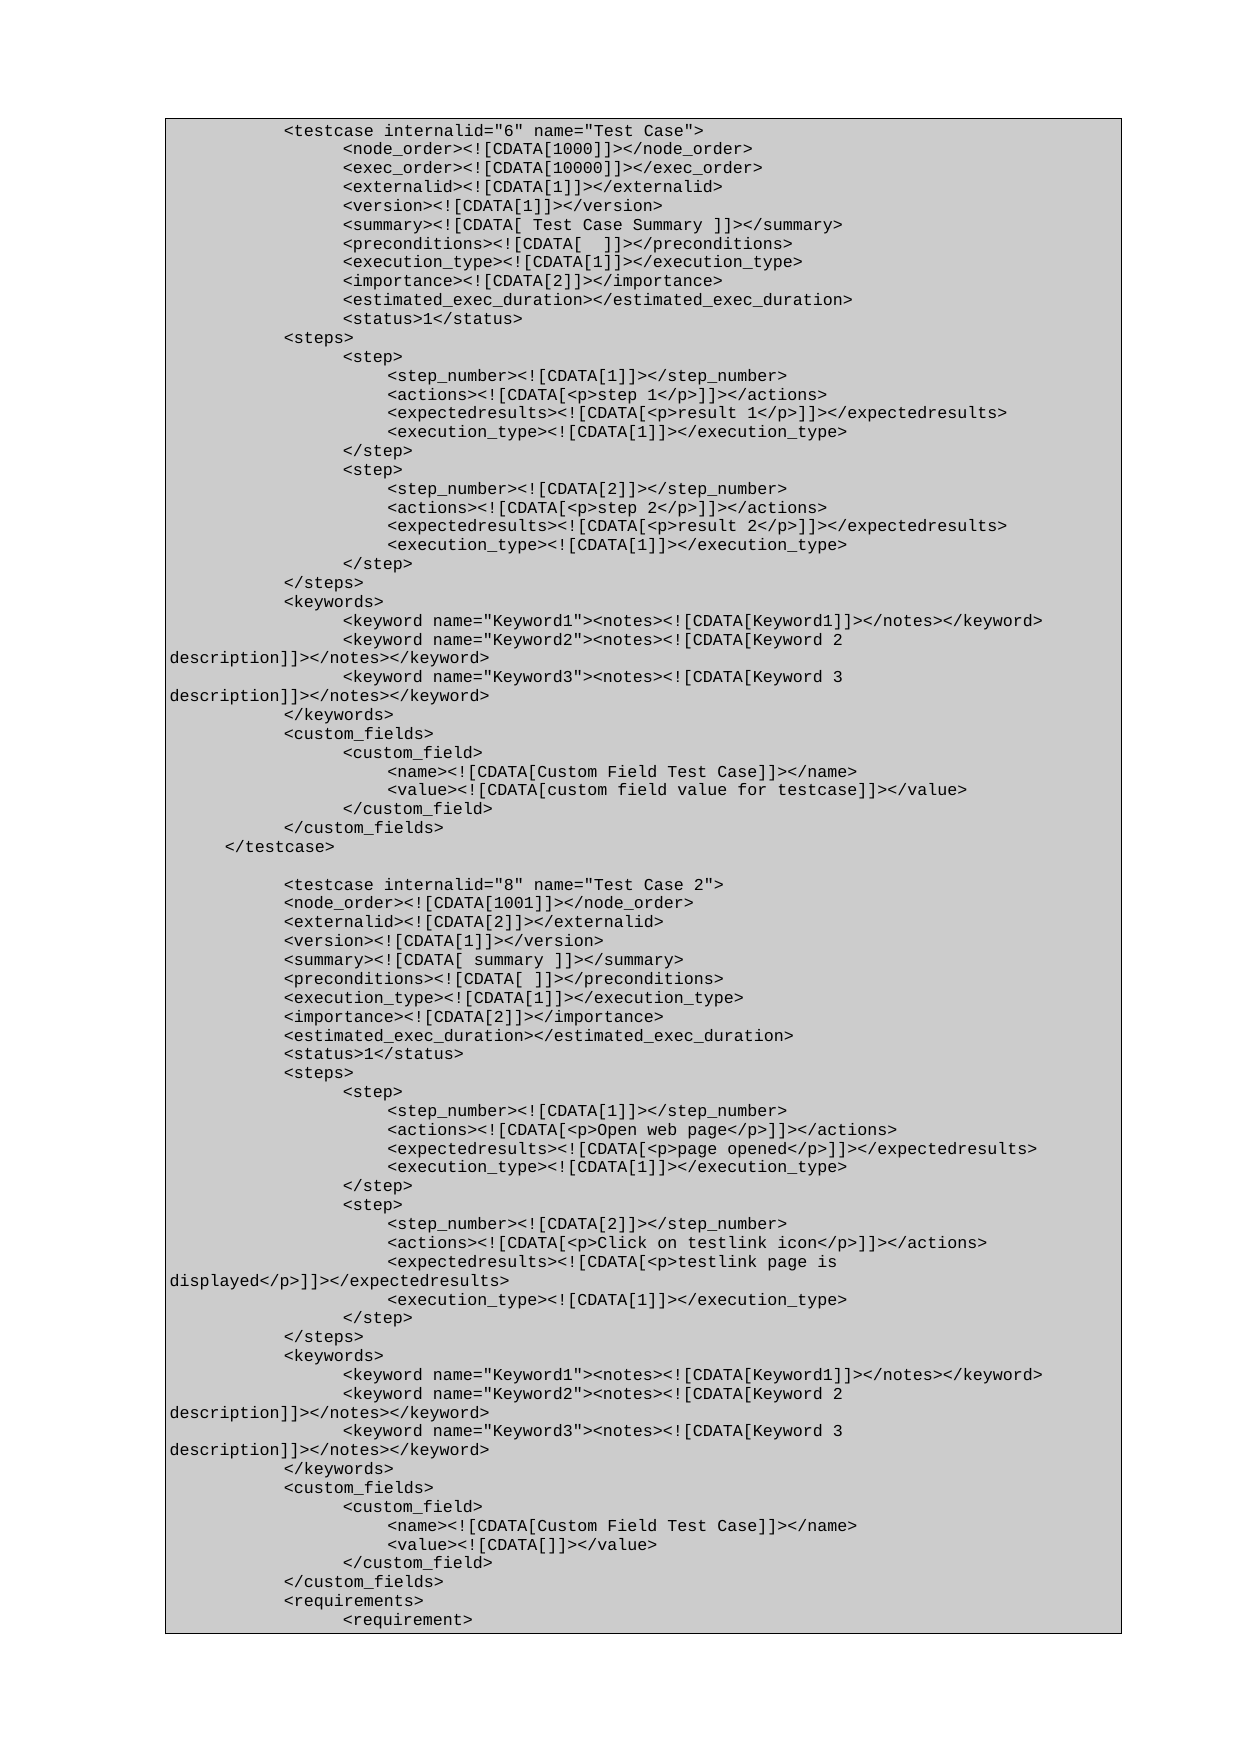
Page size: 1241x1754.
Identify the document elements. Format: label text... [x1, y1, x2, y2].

text <testcase internalid="6" name="Test Case"> <node_order><![CDATA[1000]]></node_order> <exec_order><![CDATA[10000]]></exec_order> <externalid><![CDATA[1]]></externalid> <version><![CDATA[1]]></version> <summary><![CDATA[ Test Case Summary ]]></summary> <preconditions><![CDATA[ ]]></preconditions> <execution_type><![CDATA[1]]></execution_type> <importance><![CDATA[2]]></importance> <estimated_exec_duration></estimated_exec_duration> <status>1</status> <steps> <step> <step_number><![CDATA[1]]></step_number> <actions><![CDATA[<p>step 1</p>]]></actions> <expectedresults><![CDATA[<p>result 1</p>]]></expectedresults> <execution_type><![CDATA[1]]></execution_type> </step> <step> <step_number><![CDATA[2]]></step_number> <actions><![CDATA[<p>step 2</p>]]></actions> <expectedresults><![CDATA[<p>result 2</p>]]></expectedresults> <execution_type><![CDATA[1]]></execution_type> </step> </steps> <keywords> <keyword name="Keyword1"><notes><![CDATA[Keyword1]]></notes></keyword> <keyword name="Keyword2"><notes><![CDATA[Keyword 2 description]]></notes></keyword> <keyword name="Keyword3"><notes><![CDATA[Keyword 3 description]]></notes></keyword> </keywords> <custom_fields> <custom_field> <name><![CDATA[Custom Field Test Case]]></name> <value><![CDATA[custom field value for testcase]]></value> </custom_field> </custom_fields> </testcase> <testcase internalid="8" name="Test Case 2"> <node_order><![CDATA[1001]]></node_order> <externalid><![CDATA[2]]></externalid> <version><![CDATA[1]]></version> <summary><![CDATA[ summary ]]></summary> <preconditions><![CDATA[ ]]></preconditions> <execution_type><![CDATA[1]]></execution_type> <importance><![CDATA[2]]></importance> <estimated_exec_duration></estimated_exec_duration> <status>1</status> <steps> <step> <step_number><![CDATA[1]]></step_number> <actions><![CDATA[<p>Open web page</p>]]></actions> <expectedresults><![CDATA[<p>page opened</p>]]></expectedresults> <execution_type><![CDATA[1]]></execution_type> </step> <step> <step_number><![CDATA[2]]></step_number> <actions><![CDATA[<p>Click on testlink icon</p>]]></actions> <expectedresults><![CDATA[<p>testlink page is displayed</p>]]></expectedresults> <execution_type><![CDATA[1]]></execution_type> </step> </steps> <keywords> <keyword name="Keyword1"><notes><![CDATA[Keyword1]]></notes></keyword> <keyword name="Keyword2"><notes><![CDATA[Keyword 2 description]]></notes></keyword> <keyword name="Keyword3"><notes><![CDATA[Keyword 3 description]]></notes></keyword> </keywords> <custom_fields> <custom_field> <name><![CDATA[Custom Field Test Case]]></name> <value><![CDATA[]]></value> </custom_field> </custom_fields> <requirements> <requirement> [166, 119, 1121, 1633]
